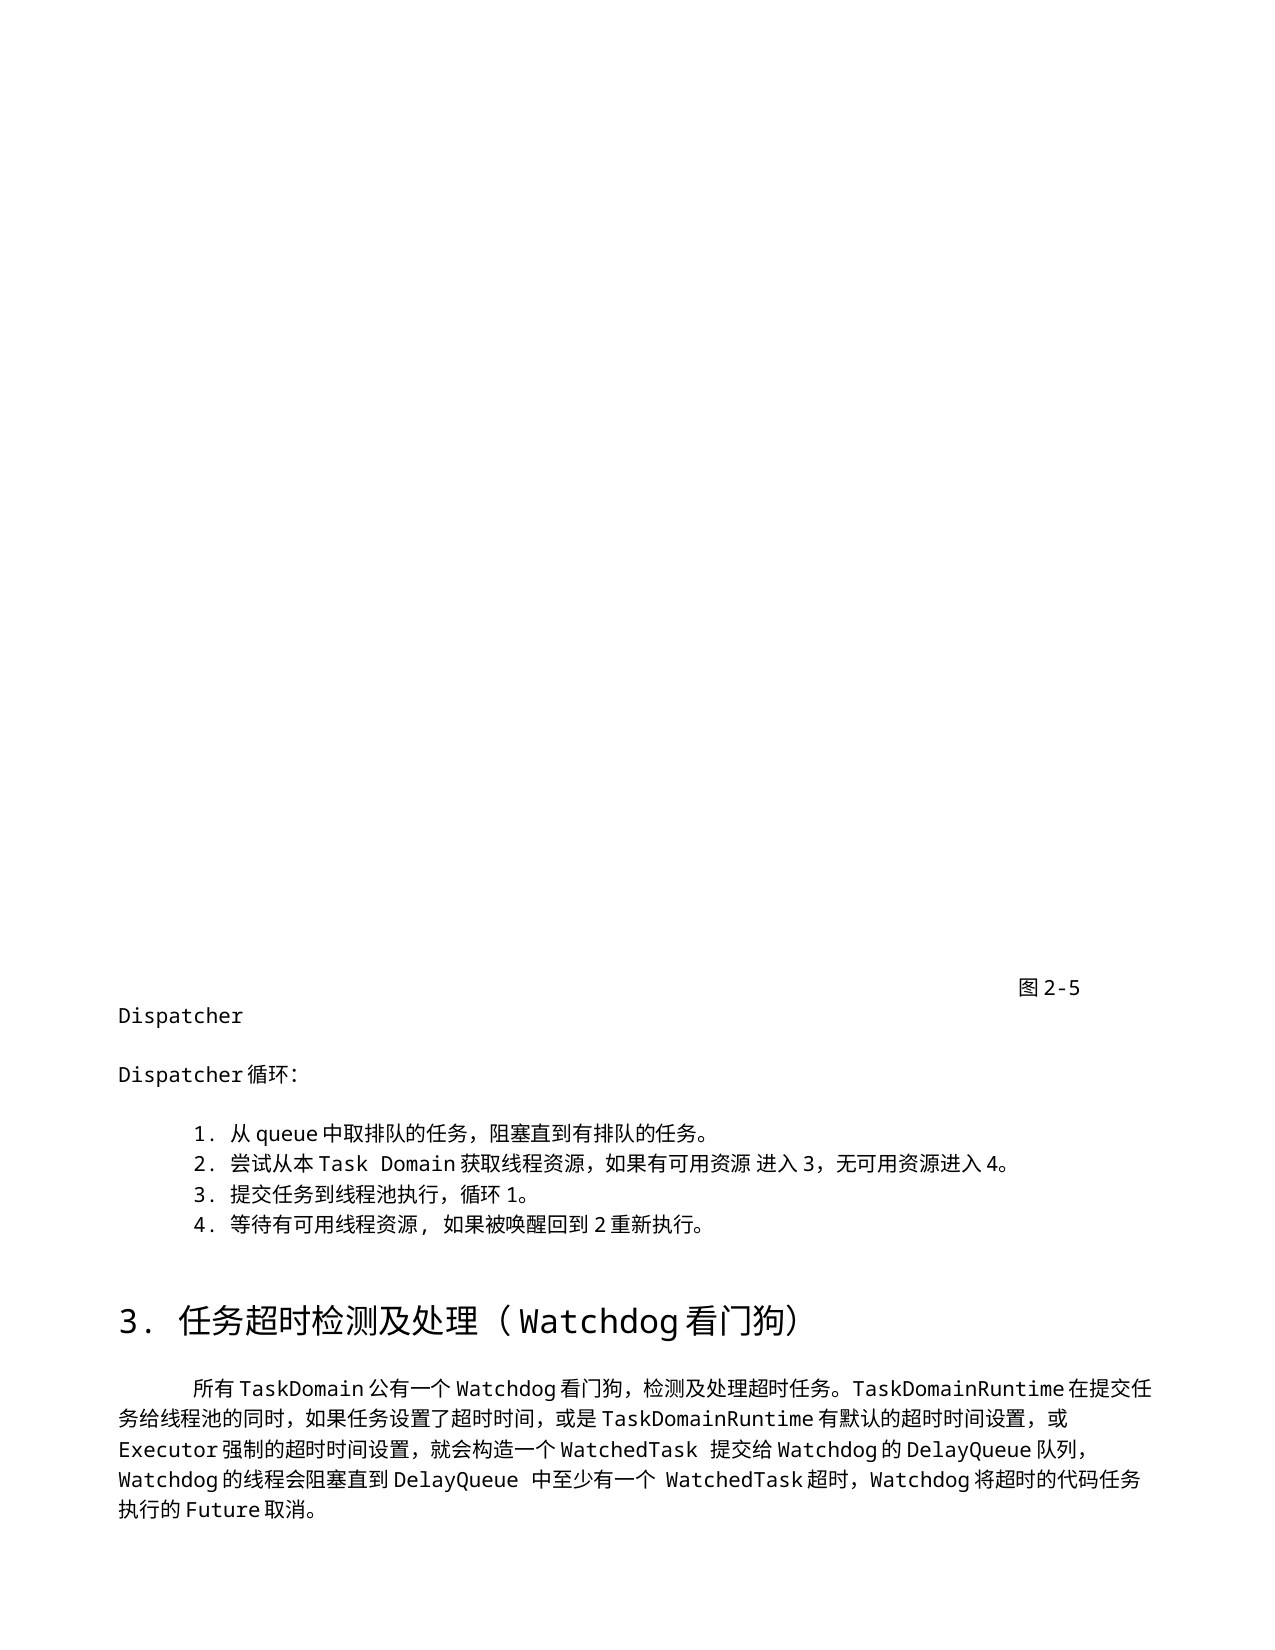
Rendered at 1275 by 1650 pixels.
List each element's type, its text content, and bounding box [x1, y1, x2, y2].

text 3. 提交任务到线程池执行，循环1。 [118, 1178, 1157, 1208]
text 图2-5 Dispatcher [118, 971, 1157, 1030]
text 所有TaskDomain公有一个 Watchdog看门狗，检测及处理超时任务。TaskDomainRuntime在提交任务给线程池的同时，如果任务设置了超时时间，或是TaskDomainRuntime有默认的超时时间设置，或Executor强制的超时时间设置，就会构造一个 WatchedTask 提交给 Watchdog的DelayQueue队列， Watchdog的线程会阻塞直到 DelayQueue 中至少有一个 WatchedTask超时，Watchdog将超时的代码任务执行的 Future取消。 [118, 1372, 1157, 1524]
text 3. 任务超时检测及处理（ Watchdog看门狗） [118, 1295, 1157, 1344]
text 4. 等待有可用线程资源, 如果被唤醒回到 2重新执行。 [118, 1208, 1157, 1238]
text 2. 尝试从本Task Domain获取线程资源，如果有可用资源 进入 3，无可用资源进入4。 [118, 1147, 1157, 1178]
text 1. 从queue中取排队的任务，阻塞直到有排队的任务。 [118, 1117, 1157, 1147]
text Dispatcher循环： [118, 1058, 1157, 1089]
